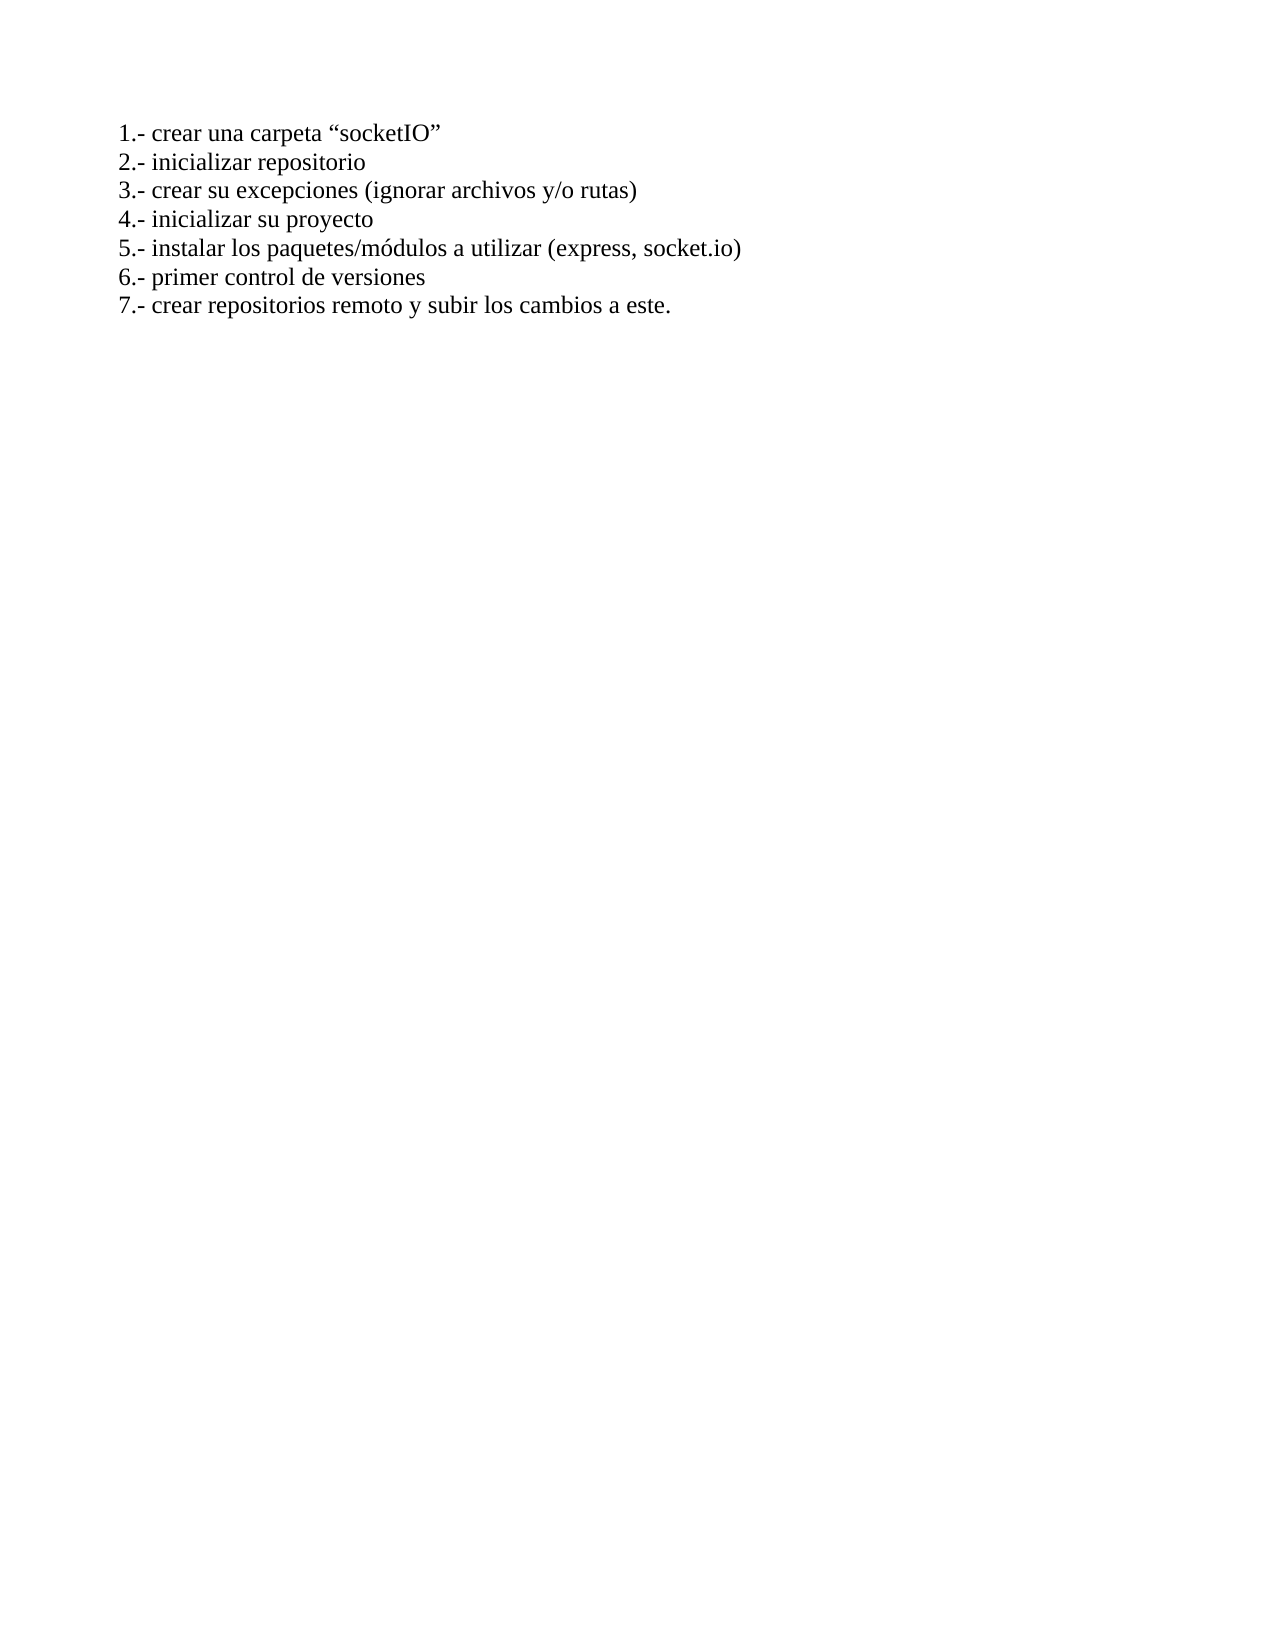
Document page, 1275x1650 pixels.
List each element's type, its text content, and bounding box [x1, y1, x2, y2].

text 3.- crear su excepciones (ignorar archivos y/o rutas) [118, 176, 1157, 204]
text 5.- instalar los paquetes/módulos a utilizar (express, socket.io) [118, 233, 1157, 262]
text 6.- primer control de versiones [118, 262, 1157, 291]
text 7.- crear repositorios remoto y subir los cambios a este. [118, 291, 1157, 319]
text 2.- inicializar repositorio [118, 147, 1157, 176]
text 4.- inicializar su proyecto [118, 204, 1157, 233]
text 1.- crear una carpeta “socketIO” [118, 118, 1157, 147]
